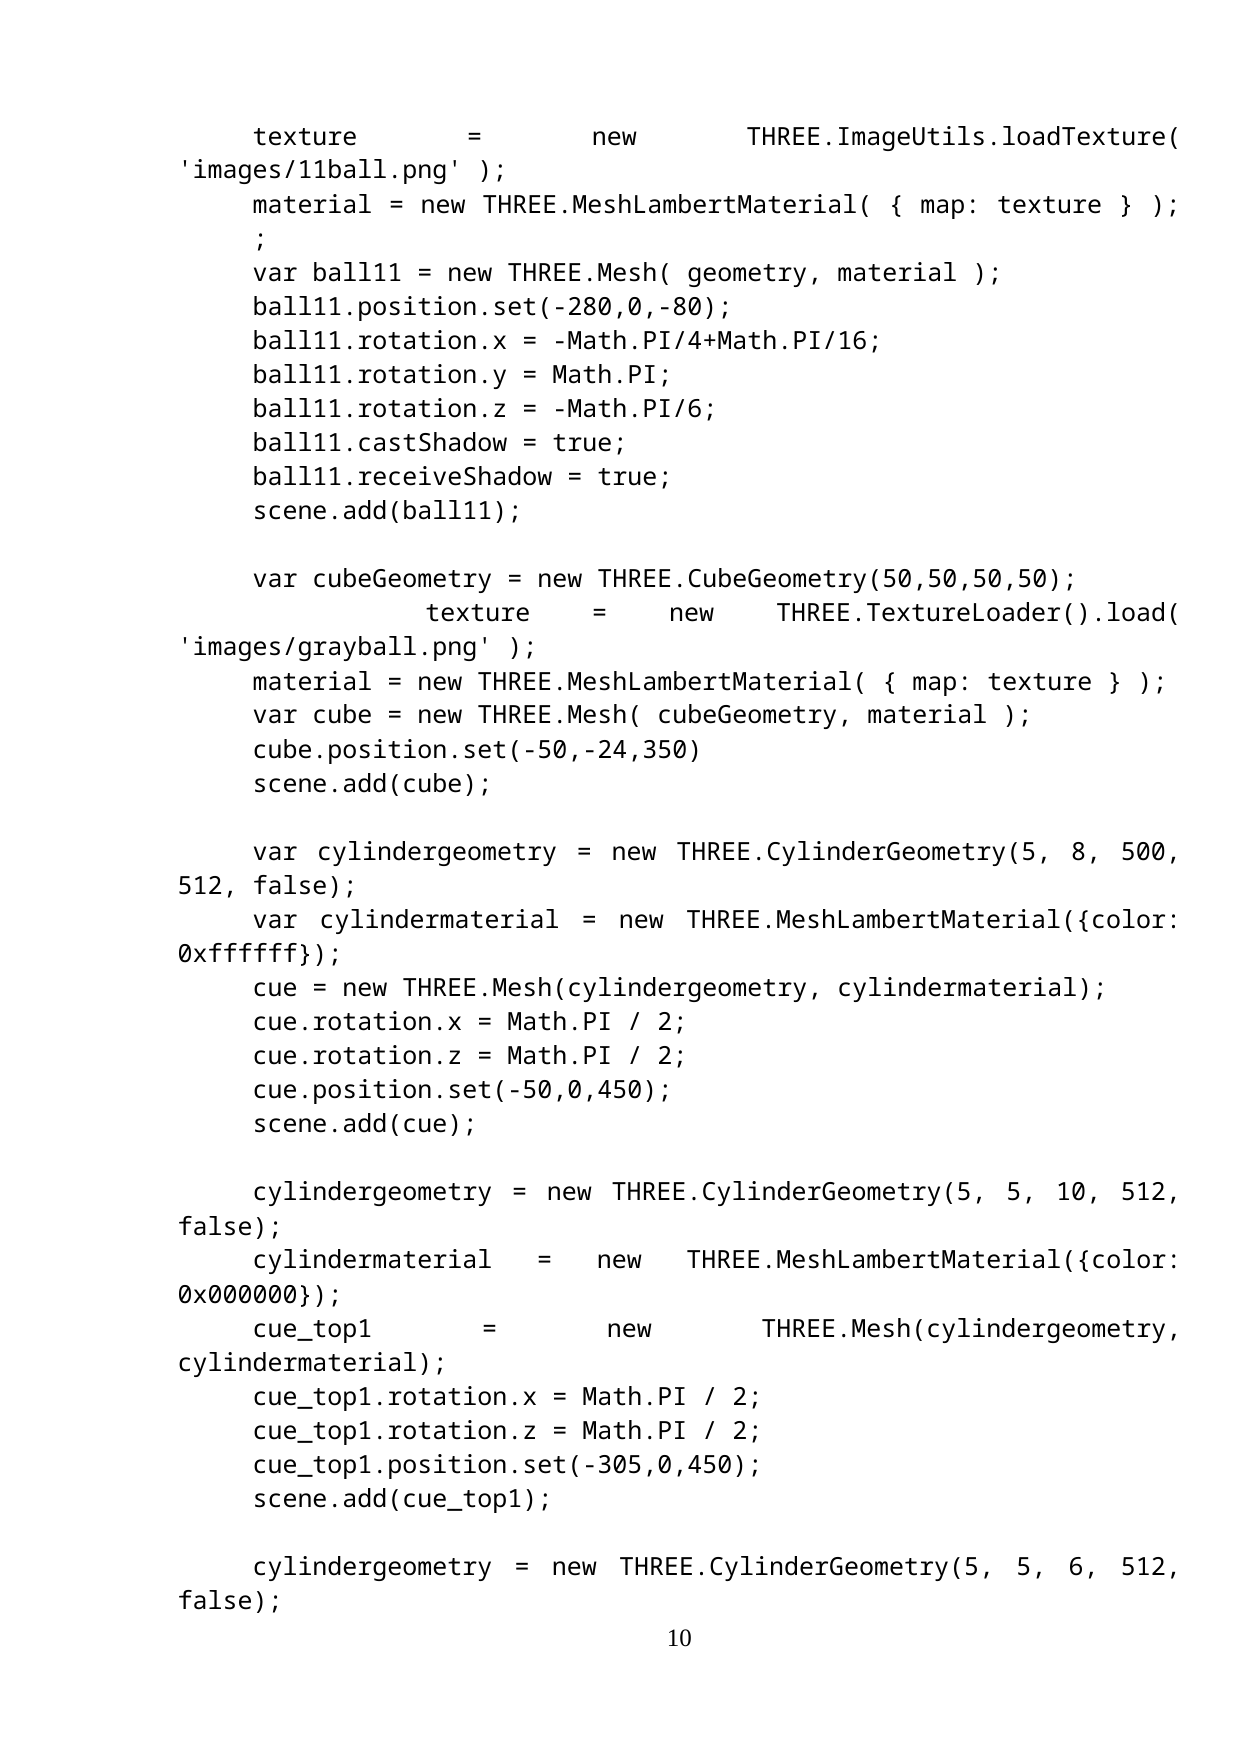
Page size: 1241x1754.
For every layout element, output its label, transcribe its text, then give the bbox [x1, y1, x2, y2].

text texture = new THREE.TextureLoader().load( 'images/grayball.png' ); [177, 595, 1181, 663]
text var cylindermaterial = new THREE.MeshLambertMaterial({color: 0xffffff}); [177, 902, 1181, 970]
text var ball11 = new THREE.Mesh( geometry, material ); [177, 254, 1181, 288]
text material = new THREE.MeshLambertMaterial( { map: texture } ); ; [177, 186, 1181, 254]
text ball11.receiveShadow = true; [177, 459, 1181, 493]
text cylindergeometry = new THREE.CylinderGeometry(5, 5, 6, 512, false); [177, 1549, 1181, 1617]
text cue.position.set(-50,0,450); [177, 1072, 1181, 1106]
text cylindergeometry = new THREE.CylinderGeometry(5, 5, 10, 512, false); [177, 1174, 1181, 1242]
text cue_top1.rotation.x = Math.PI / 2; [177, 1378, 1181, 1412]
text material = new THREE.MeshLambertMaterial( { map: texture } ); [177, 663, 1181, 697]
text cue_top1.rotation.z = Math.PI / 2; [177, 1412, 1181, 1447]
text ball11.rotation.y = Math.PI; [177, 357, 1181, 391]
text scene.add(cube); [177, 765, 1181, 799]
text ball11.position.set(-280,0,-80); [177, 288, 1181, 322]
text ball11.castShadow = true; [177, 425, 1181, 459]
text cue_top1.position.set(-305,0,450); [177, 1447, 1181, 1481]
text var cube = new THREE.Mesh( cubeGeometry, material ); [177, 697, 1181, 731]
text scene.add(ball11); [177, 493, 1181, 527]
text var cylindergeometry = new THREE.CylinderGeometry(5, 8, 500, 512, false); [177, 833, 1181, 902]
text var cubeGeometry = new THREE.CubeGeometry(50,50,50,50); [177, 561, 1181, 595]
text cue_top1 = new THREE.Mesh(cylindergeometry, cylindermaterial); [177, 1310, 1181, 1378]
text cube.position.set(-50,-24,350) [177, 731, 1181, 765]
text cue.rotation.x = Math.PI / 2; [177, 1004, 1181, 1038]
text cue.rotation.z = Math.PI / 2; [177, 1038, 1181, 1072]
text cue = new THREE.Mesh(cylindergeometry, cylindermaterial); [177, 970, 1181, 1004]
text ball11.rotation.z = -Math.PI/6; [177, 391, 1181, 425]
text ball11.rotation.x = -Math.PI/4+Math.PI/16; [177, 322, 1181, 357]
text scene.add(cue_top1); [177, 1481, 1181, 1515]
text cylindermaterial = new THREE.MeshLambertMaterial({color: 0x000000}); [177, 1242, 1181, 1310]
text texture = new THREE.ImageUtils.loadTexture( 'images/11ball.png' ); [177, 118, 1181, 186]
text scene.add(cue); [177, 1106, 1181, 1140]
